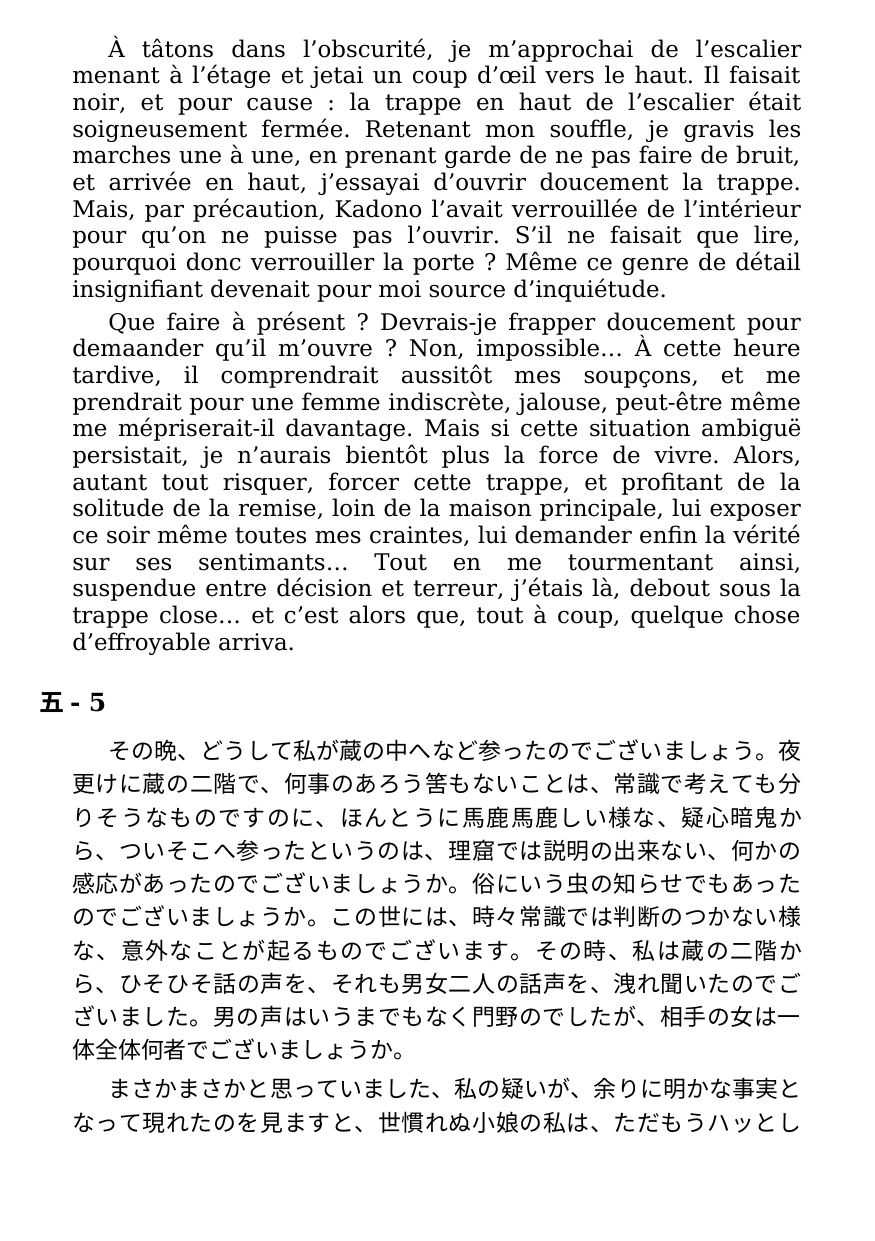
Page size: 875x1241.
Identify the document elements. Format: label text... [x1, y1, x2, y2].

text Que faire à présent ? Devrais-je frapper doucement pour demaander qu’il m’ouvre ? Non, impossible… À cette heure tardive, il comprendrait aussitôt mes soupçons, et me prendrait pour une femme indiscrète, jalouse, peut-être même me mépriserait-il davantage. Mais si cette situation ambiguë persistait, je n’aurais bientôt plus la force de vivre. Alors, autant tout risquer, forcer cette trappe, et profitant de la solitude de la remise, loin de la maison principale, lui exposer ce soir même toutes mes craintes, lui demander enfin la vérité sur ses sentimants… Tout en me tourmentant ainsi, suspendue entre décision et terreur, j’étais là, debout sous la trappe close… et c’est alors que, tout à coup, quelque chose d’effroyable arriva. [72, 309, 802, 655]
text その晩、どうして私が蔵の中へなど参ったのでございましょう。夜更けに蔵の二階で、何事のあろう筈もないことは、常識で考えても分りそうなものですのに、ほんとうに馬鹿馬鹿しい様な、疑心暗鬼から、ついそこへ参ったというのは、理窟では説明の出来ない、何かの感応があったのでございましょうか。俗にいう虫の知らせでもあったのでございましょうか。この世には、時々常識では判断のつかない様な、意外なことが起るものでございます。その時、私は蔵の二階から、ひそひそ話の声を、それも男女二人の話声を、洩れ聞いたのでございました。男の声はいうまでもなく門野のでしたが、相手の女は一体全体何者でございましょうか。 [72, 733, 802, 1065]
text まさかまさかと思っていました、私の疑いが、余りに明かな事実となって現れたのを見ますと、世慣れぬ小娘の私は、ただもうハッとし [72, 1071, 802, 1138]
text À tâtons dans l’obscurité, je m’approchai de l’escalier menant à l’étage et jetai un coup d’œil vers le haut. Il faisait noir, et pour cause : la trappe en haut de l’escalier était soigneusement fermée. Retenant mon souffle, je gravis les marches une à une, en prenant garde de ne pas faire de bruit, et arrivée en haut, j’essayai d’ouvrir doucement la trappe. Mais, par précaution, Kadono l’avait verrouillée de l’intérieur pour qu’on ne puisse pas l’ouvrir. S’il ne faisait que lire, pourquoi donc verrouiller la porte ? Même ce genre de détail insignifiant devenait pour moi source d’inquiétude. [72, 36, 802, 303]
subtitle 五 - 5 [36, 679, 838, 721]
